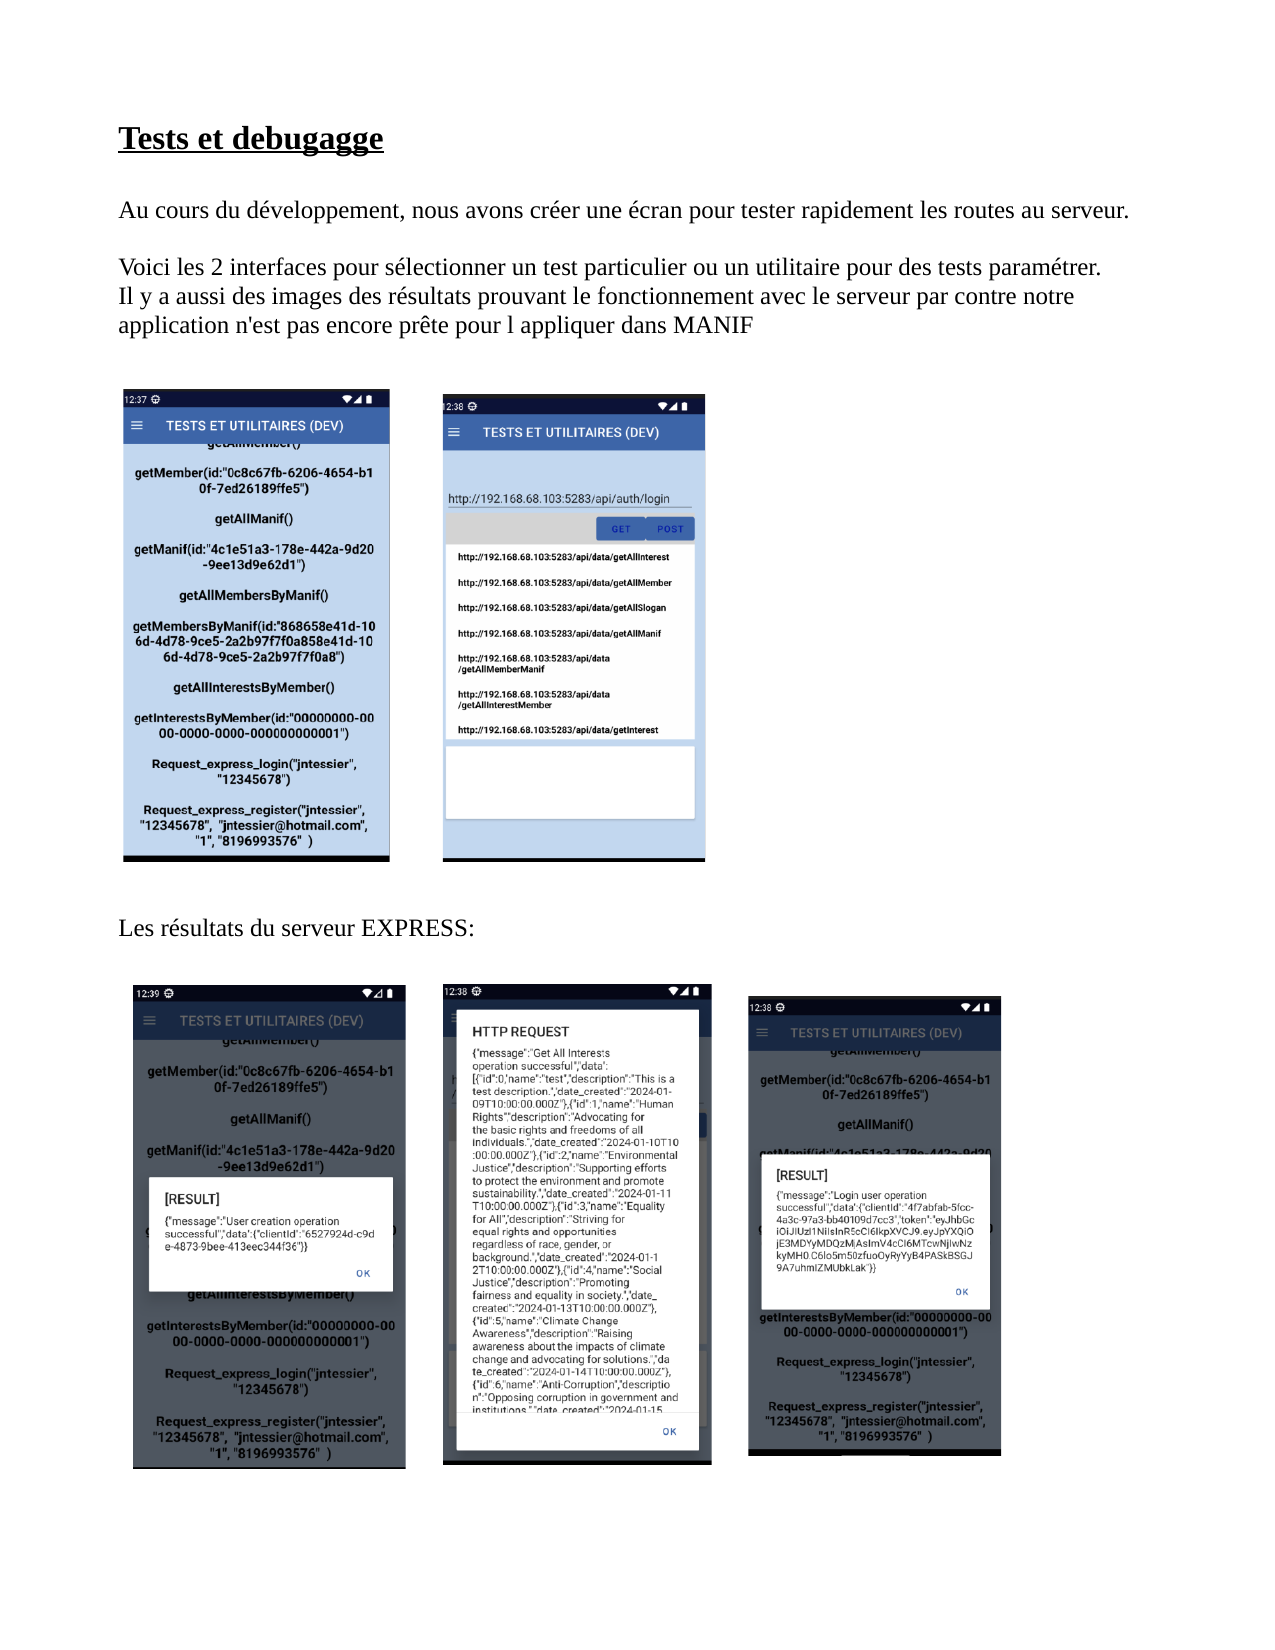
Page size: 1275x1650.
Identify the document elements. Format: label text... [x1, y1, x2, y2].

text Les résultats du serveur EXPRESS: [118, 913, 1157, 942]
text Voici les 2 interfaces pour sélectionner un test particulier ou un utilitaire pour des tests paramétrer. [118, 252, 1157, 281]
picture [443, 984, 712, 1465]
picture [133, 985, 406, 1469]
text Au cours du développement, nous avons créer une écran pour tester rapidement les routes au serveur. [118, 195, 1157, 223]
picture [123, 389, 390, 862]
picture [748, 996, 1002, 1456]
text Il y a aussi des images des résultats prouvant le fonctionnement avec le serveur par contre notre application n'est pas encore prête pour l appliquer dans MANIF [118, 281, 1157, 338]
text Tests et debugagge [118, 118, 1157, 156]
picture [442, 394, 706, 862]
